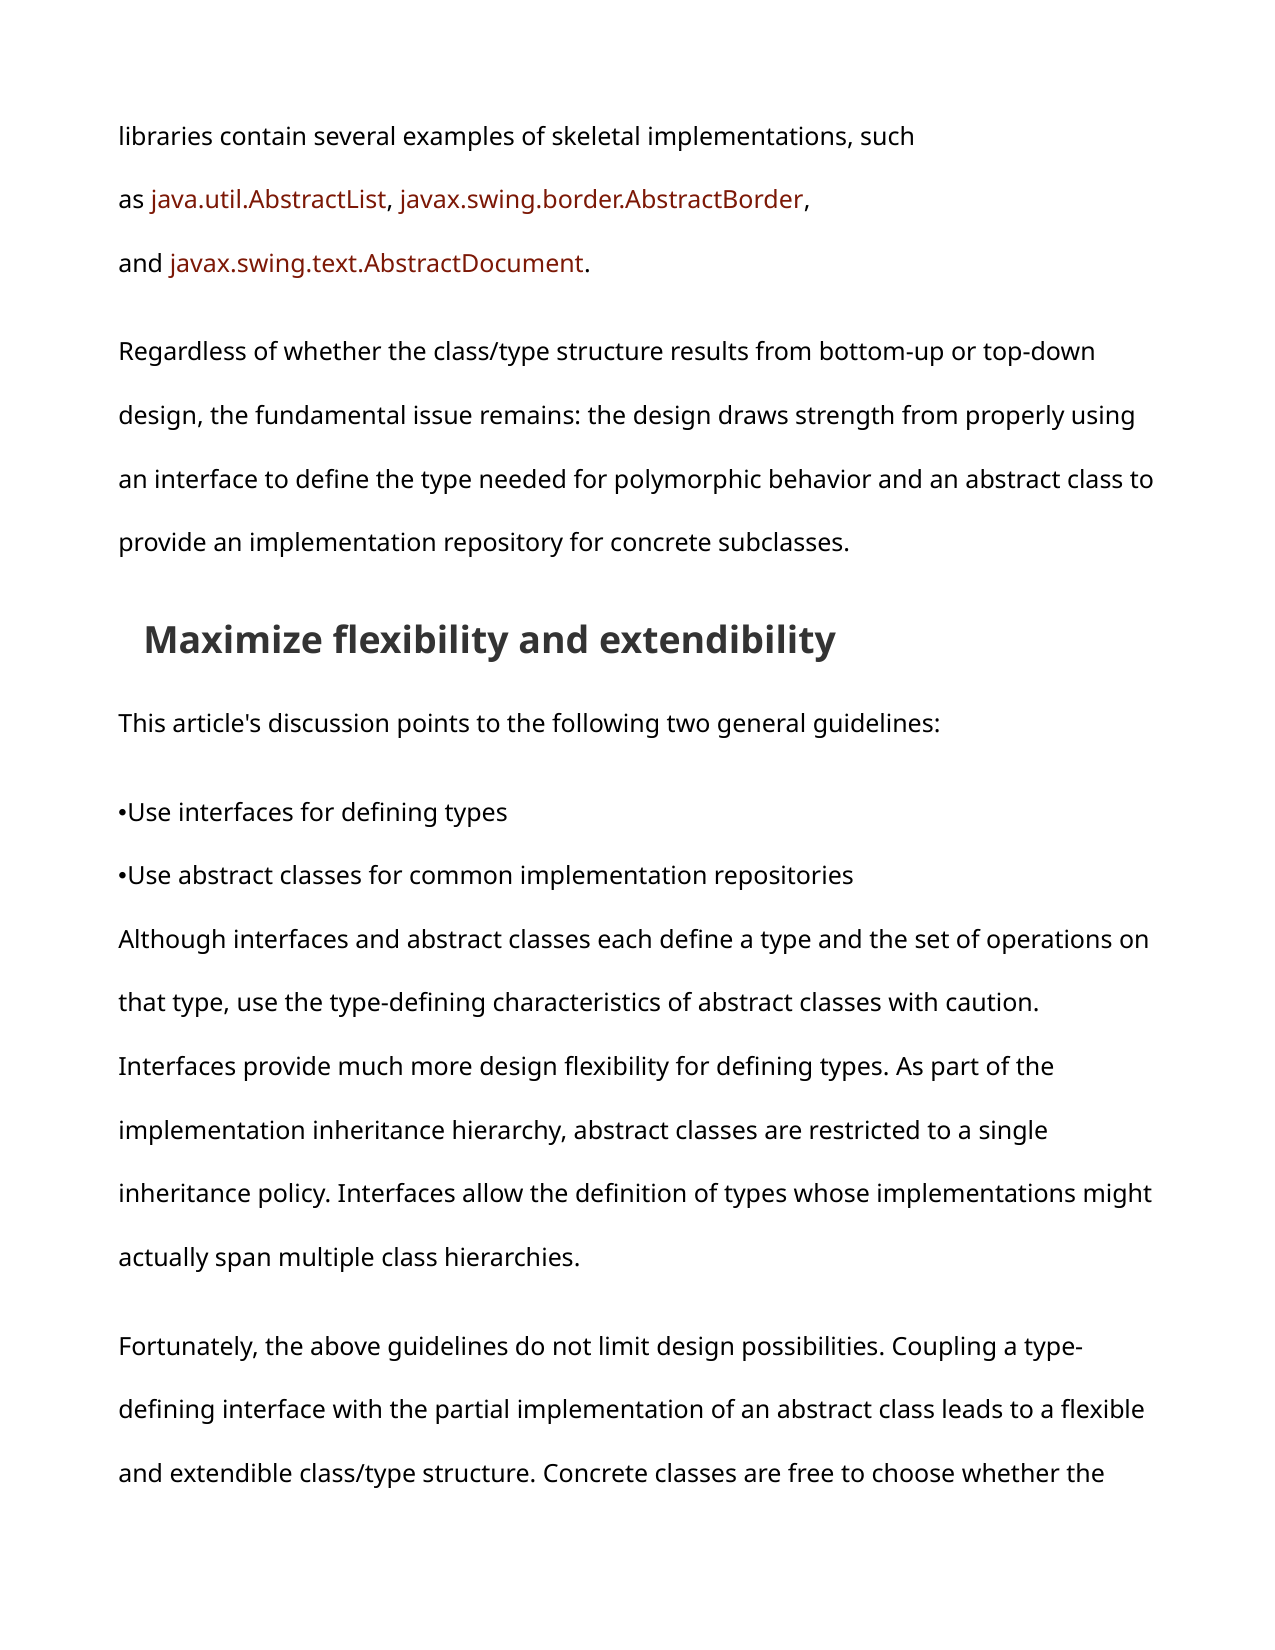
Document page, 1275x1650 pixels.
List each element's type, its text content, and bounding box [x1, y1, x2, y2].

text Although interfaces and abstract classes each define a type and the set of operations on that type, use the type-defining characteristics of abstract classes with caution. Interfaces provide much more design flexibility for defining types. As part of the implementation inheritance hierarchy, abstract classes are restricted to a single inheritance policy. Interfaces allow the definition of types whose implementations might actually span multiple class hierarchies. [118, 921, 1157, 1274]
text Fortunately, the above guidelines do not limit design possibilities. Coupling a type-defining interface with the partial implementation of an abstract class leads to a flexible and extendible class/type structure. Concrete classes are free to choose whether the [118, 1328, 1157, 1490]
list Use interfaces for defining types [118, 794, 1157, 828]
text libraries contain several examples of skeletal implementations, such as java.util.AbstractList, javax.swing.border.AbstractBorder, and javax.swing.text.AbstractDocument. [118, 118, 1157, 279]
list Use abstract classes for common implementation repositories [118, 858, 1157, 892]
text Regardless of whether the class/type structure results from bottom-up or top-down design, the fundamental issue remains: the design draws strength from properly using an interface to define the type needed for polymorphic behavior and an abstract class to provide an implementation repository for concrete subclasses. [118, 334, 1157, 559]
subtitle Maximize flexibility and extendibility [143, 614, 1157, 665]
text This article's discussion points to the following two general guidelines: [118, 706, 1157, 739]
